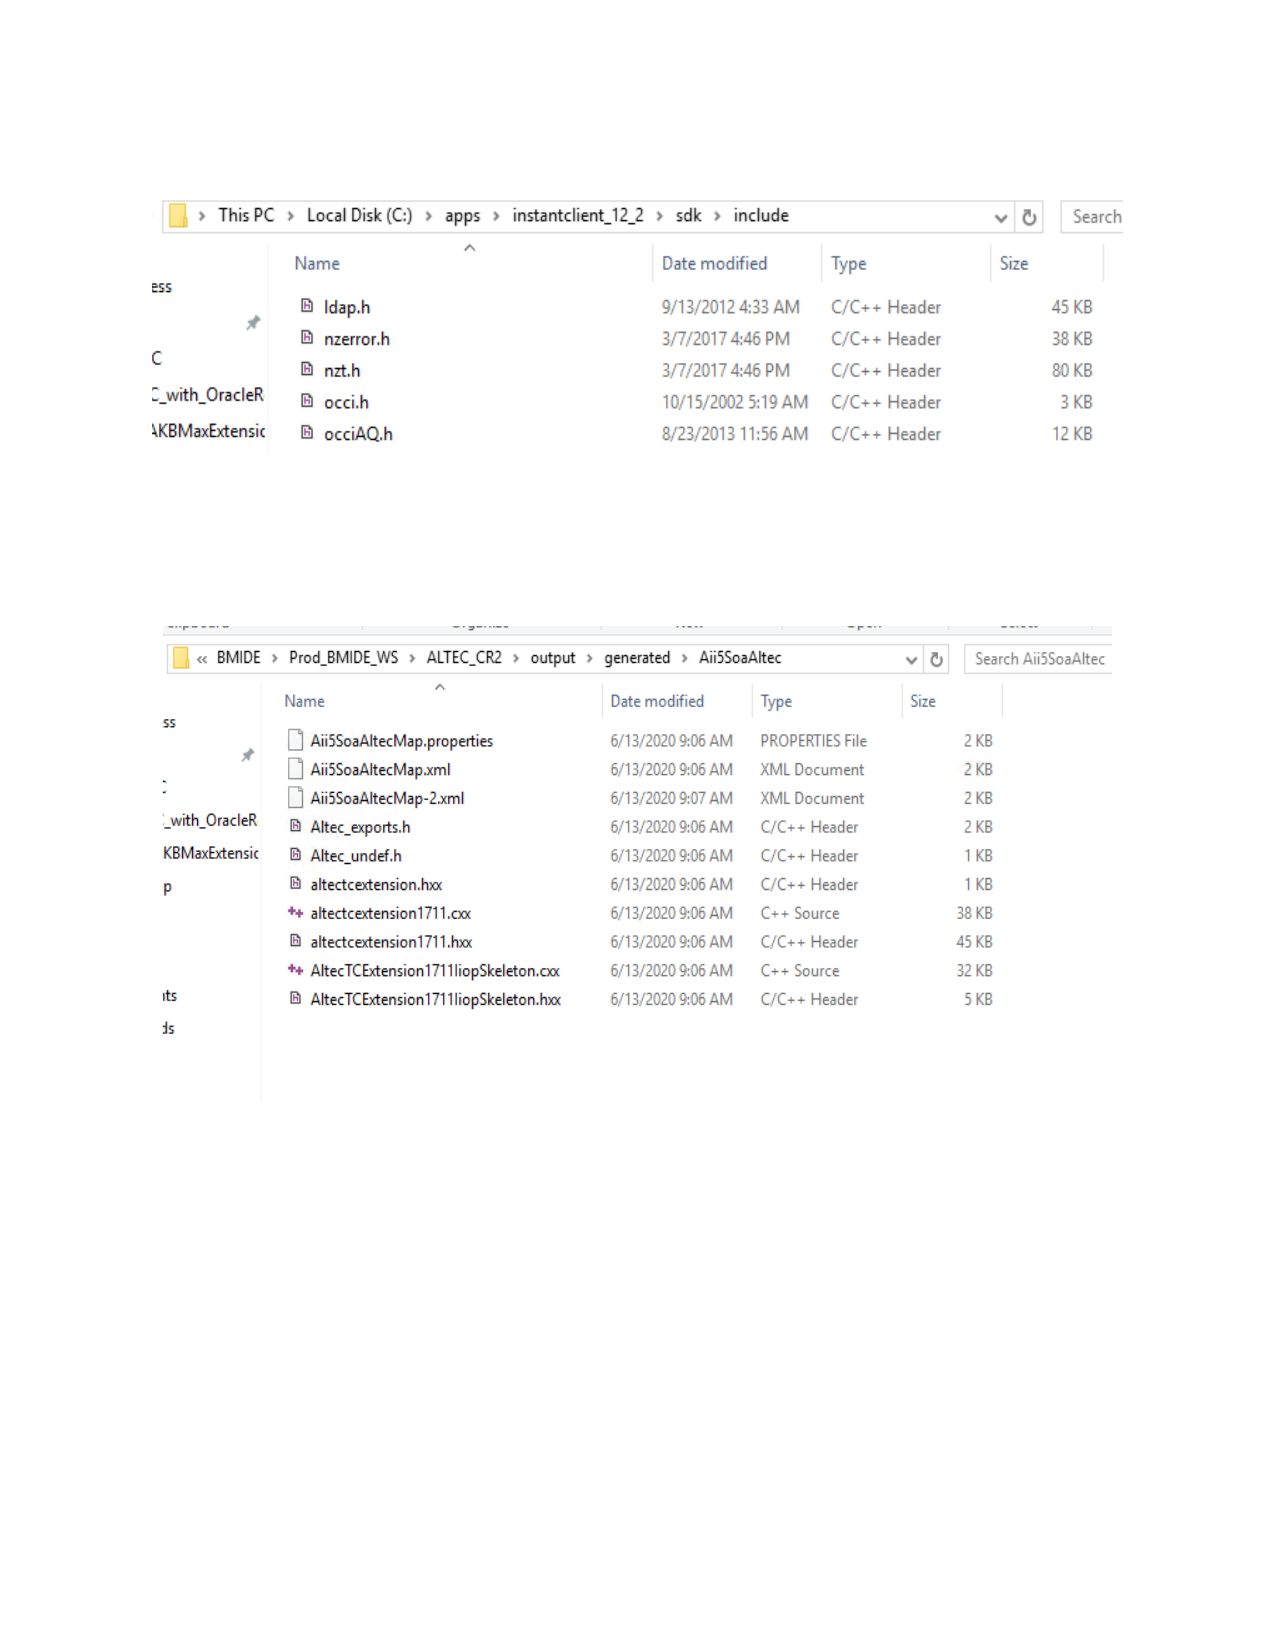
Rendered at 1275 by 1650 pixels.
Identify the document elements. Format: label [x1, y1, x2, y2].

picture [152, 193, 1123, 454]
picture [162, 626, 1113, 1101]
